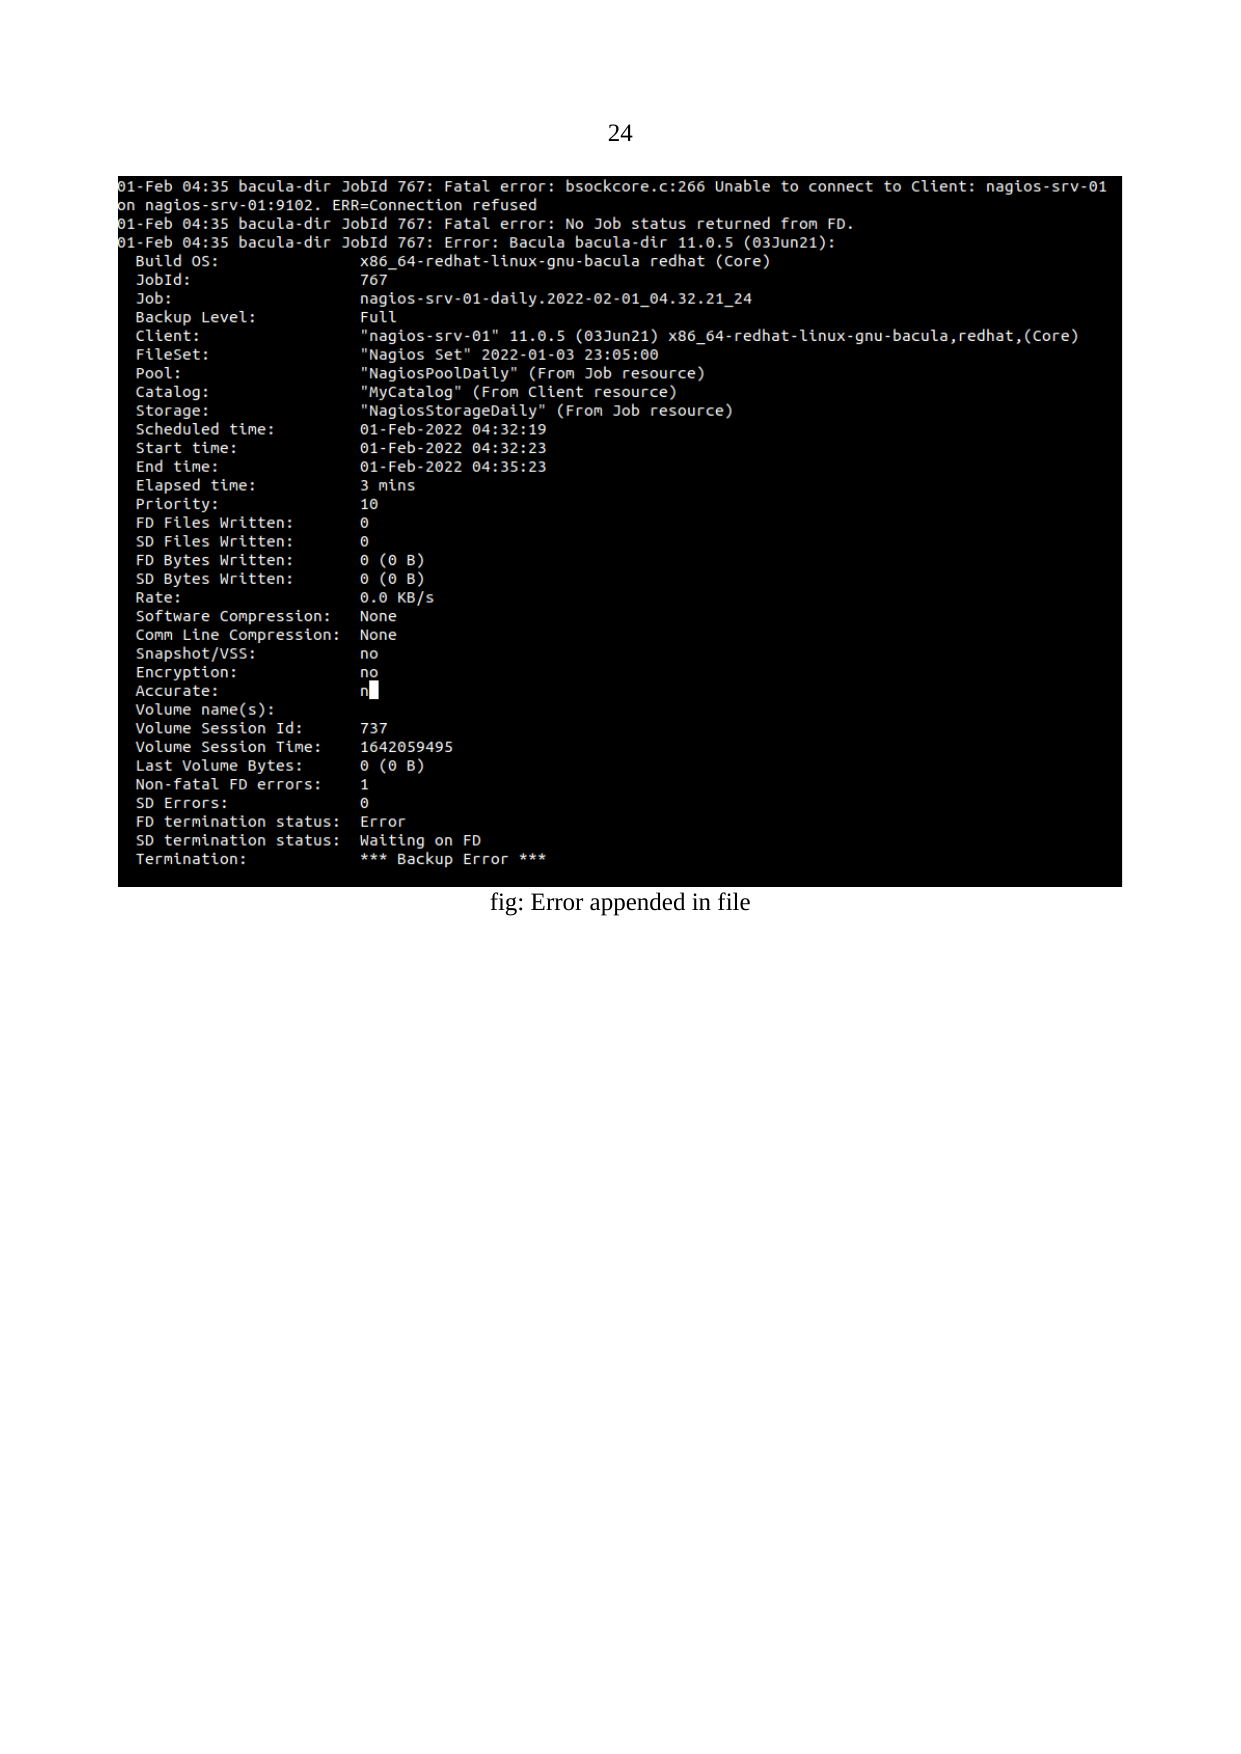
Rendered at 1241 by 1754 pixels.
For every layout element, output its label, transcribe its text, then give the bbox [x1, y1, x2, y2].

picture [118, 176, 1123, 887]
text fig: Error appended in file [118, 887, 1122, 916]
